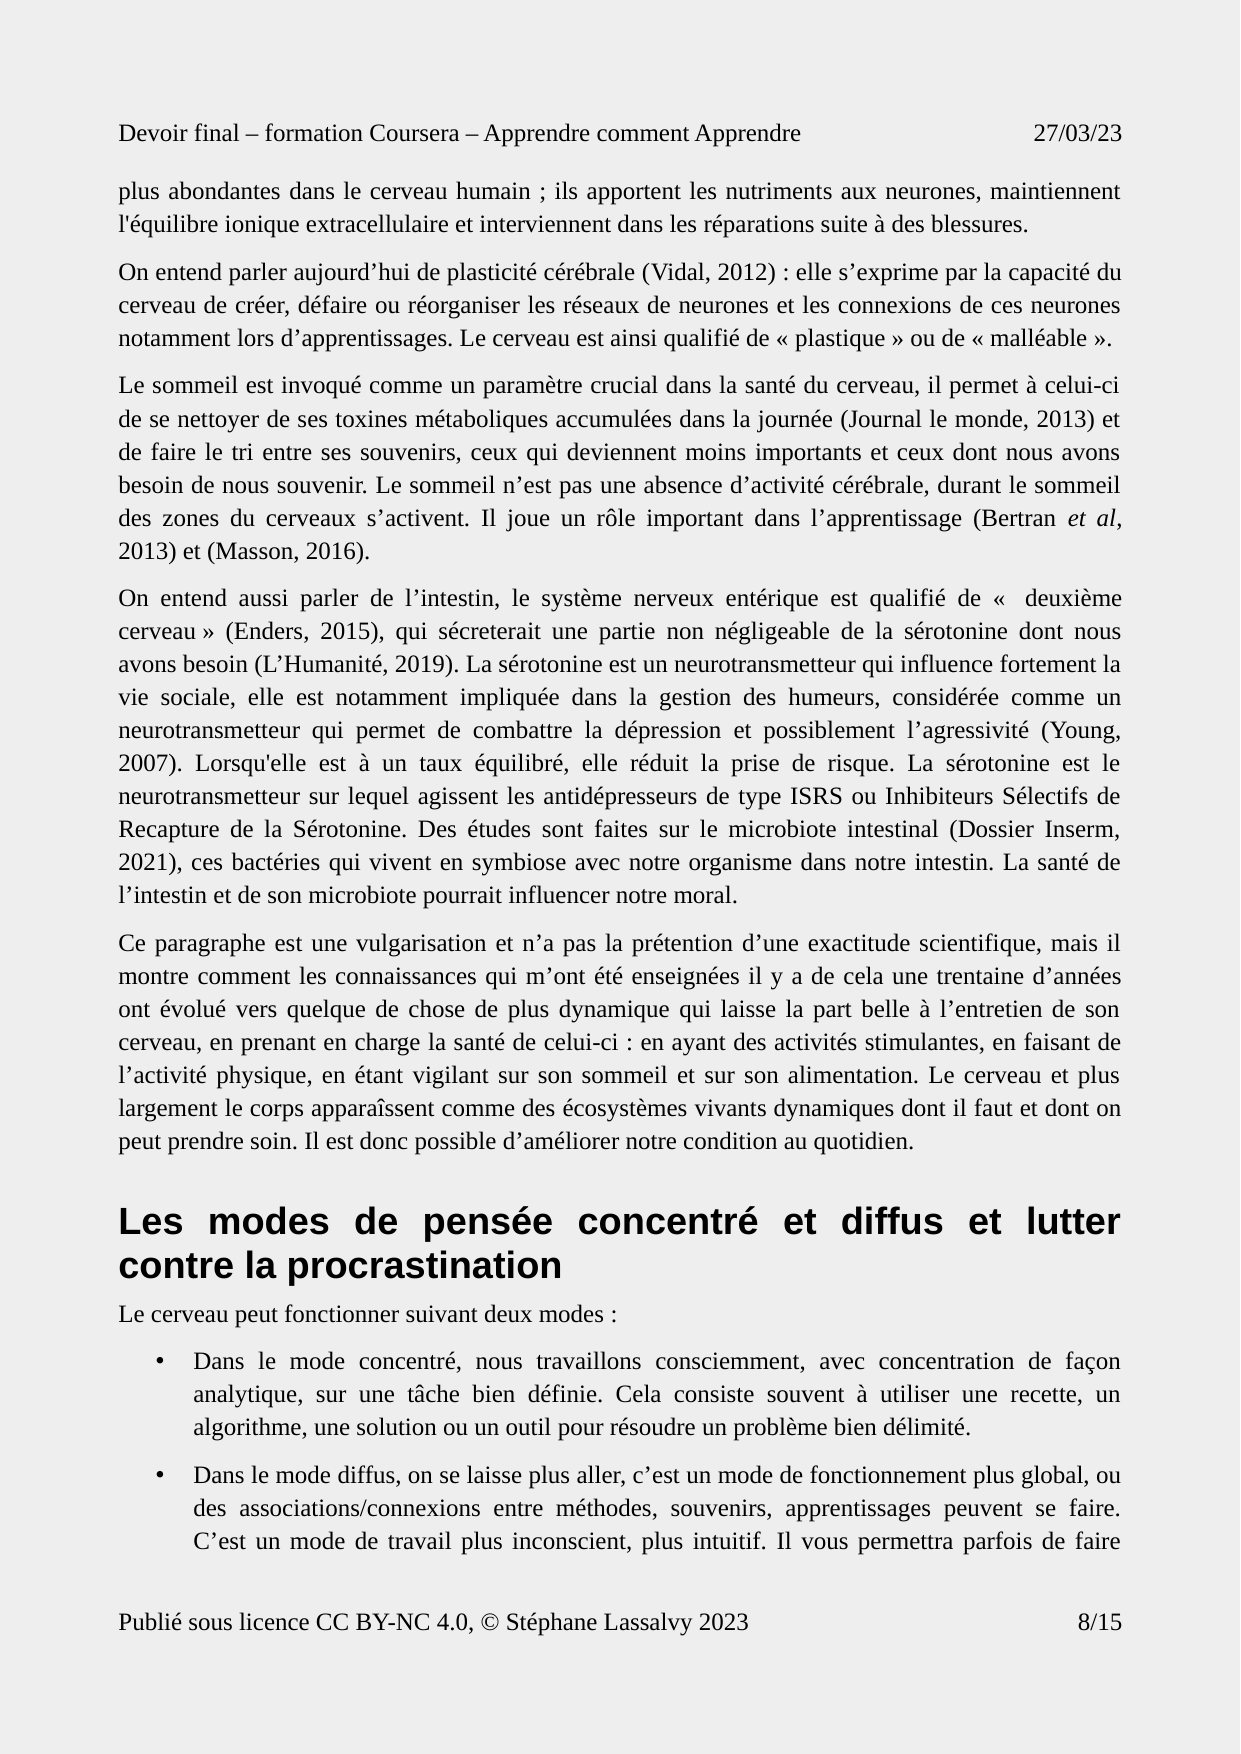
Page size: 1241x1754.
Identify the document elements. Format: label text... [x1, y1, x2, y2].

list Dans le mode diffus, on se laisse plus aller, c’est un mode de fonctionnement plus global, ou des associations/connexions entre méthodes, souvenirs, apprentissages peuvent se faire. C’est un mode de travail plus inconscient, plus intuitif. Il vous permettra parfois de faire [156, 1460, 1122, 1555]
text On entend parler aujourd’hui de plasticité cérébrale (Vidal, 2012) : elle s’exprime par la capacité du cerveau de créer, défaire ou réorganiser les réseaux de neurones et les connexions de ces neurones notamment lors d’apprentissages. Le cerveau est ainsi qualifié de « plastique » ou de « malléable ». [118, 257, 1122, 352]
text Le sommeil est invoqué comme un paramètre crucial dans la santé du cerveau, il permet à celui-ci de se nettoyer de ses toxines métaboliques accumulées dans la journée (Journal le monde, 2013) et de faire le tri entre ses souvenirs, ceux qui deviennent moins importants et ceux dont nous avons besoin de nous souvenir. Le sommeil n’est pas une absence d’activité cérébrale, durant le sommeil des zones du cerveaux s’activent. Il joue un rôle important dans l’apprentissage (Bertran et al, 2013) et (Masson, 2016). [118, 371, 1122, 564]
subtitle Les modes de pensée concentré et diffus et lutter contre la procrastination [118, 1199, 1122, 1286]
text Ce paragraphe est une vulgarisation et n’a pas la prétention d’une exactitude scientifique, mais il montre comment les connaissances qui m’ont été enseignées il y a de cela une trentaine d’années ont évolué vers quelque de chose de plus dynamique qui laisse la part belle à l’entretien de son cerveau, en prenant en charge la santé de celui-ci : en ayant des activités stimulantes, en faisant de l’activité physique, en étant vigilant sur son sommeil et sur son alimentation. Le cerveau et plus largement le corps apparaîssent comme des écosystèmes vivants dynamiques dont il faut et dont on peut prendre soin. Il est donc possible d’améliorer notre condition au quotidien. [118, 928, 1122, 1155]
text plus abondantes dans le cerveau humain ; ils apportent les nutriments aux neurones, maintiennent l'équilibre ionique extracellulaire et interviennent dans les réparations suite à des blessures. [118, 176, 1122, 238]
list Dans le mode concentré, nous travaillons consciemment, avec concentration de façon analytique, sur une tâche bien définie. Cela consiste souvent à utiliser une recette, un algorithme, une solution ou un outil pour résoudre un problème bien délimité. [156, 1346, 1122, 1441]
text Le cerveau peut fonctionner suivant deux modes : [118, 1299, 1122, 1327]
text On entend aussi parler de l’intestin, le système nerveux entérique est qualifié de « deuxième cerveau » (Enders, 2015), qui sécreterait une partie non négligeable de la sérotonine dont nous avons besoin (L’Humanité, 2019). La sérotonine est un neurotransmetteur qui influence fortement la vie sociale, elle est notamment impliquée dans la gestion des humeurs, considérée comme un neurotransmetteur qui permet de combattre la dépression et possiblement l’agressivité (Young, 2007). Lorsqu'elle est à un taux équilibré, elle réduit la prise de risque. La sérotonine est le neurotransmetteur sur lequel agissent les antidépresseurs de type ISRS ou Inhibiteurs Sélectifs de Recapture de la Sérotonine. Des études sont faites sur le microbiote intestinal (Dossier Inserm, 2021), ces bactéries qui vivent en symbiose avec notre organisme dans notre intestin. La santé de l’intestin et de son microbiote pourrait influencer notre moral. [118, 583, 1122, 909]
